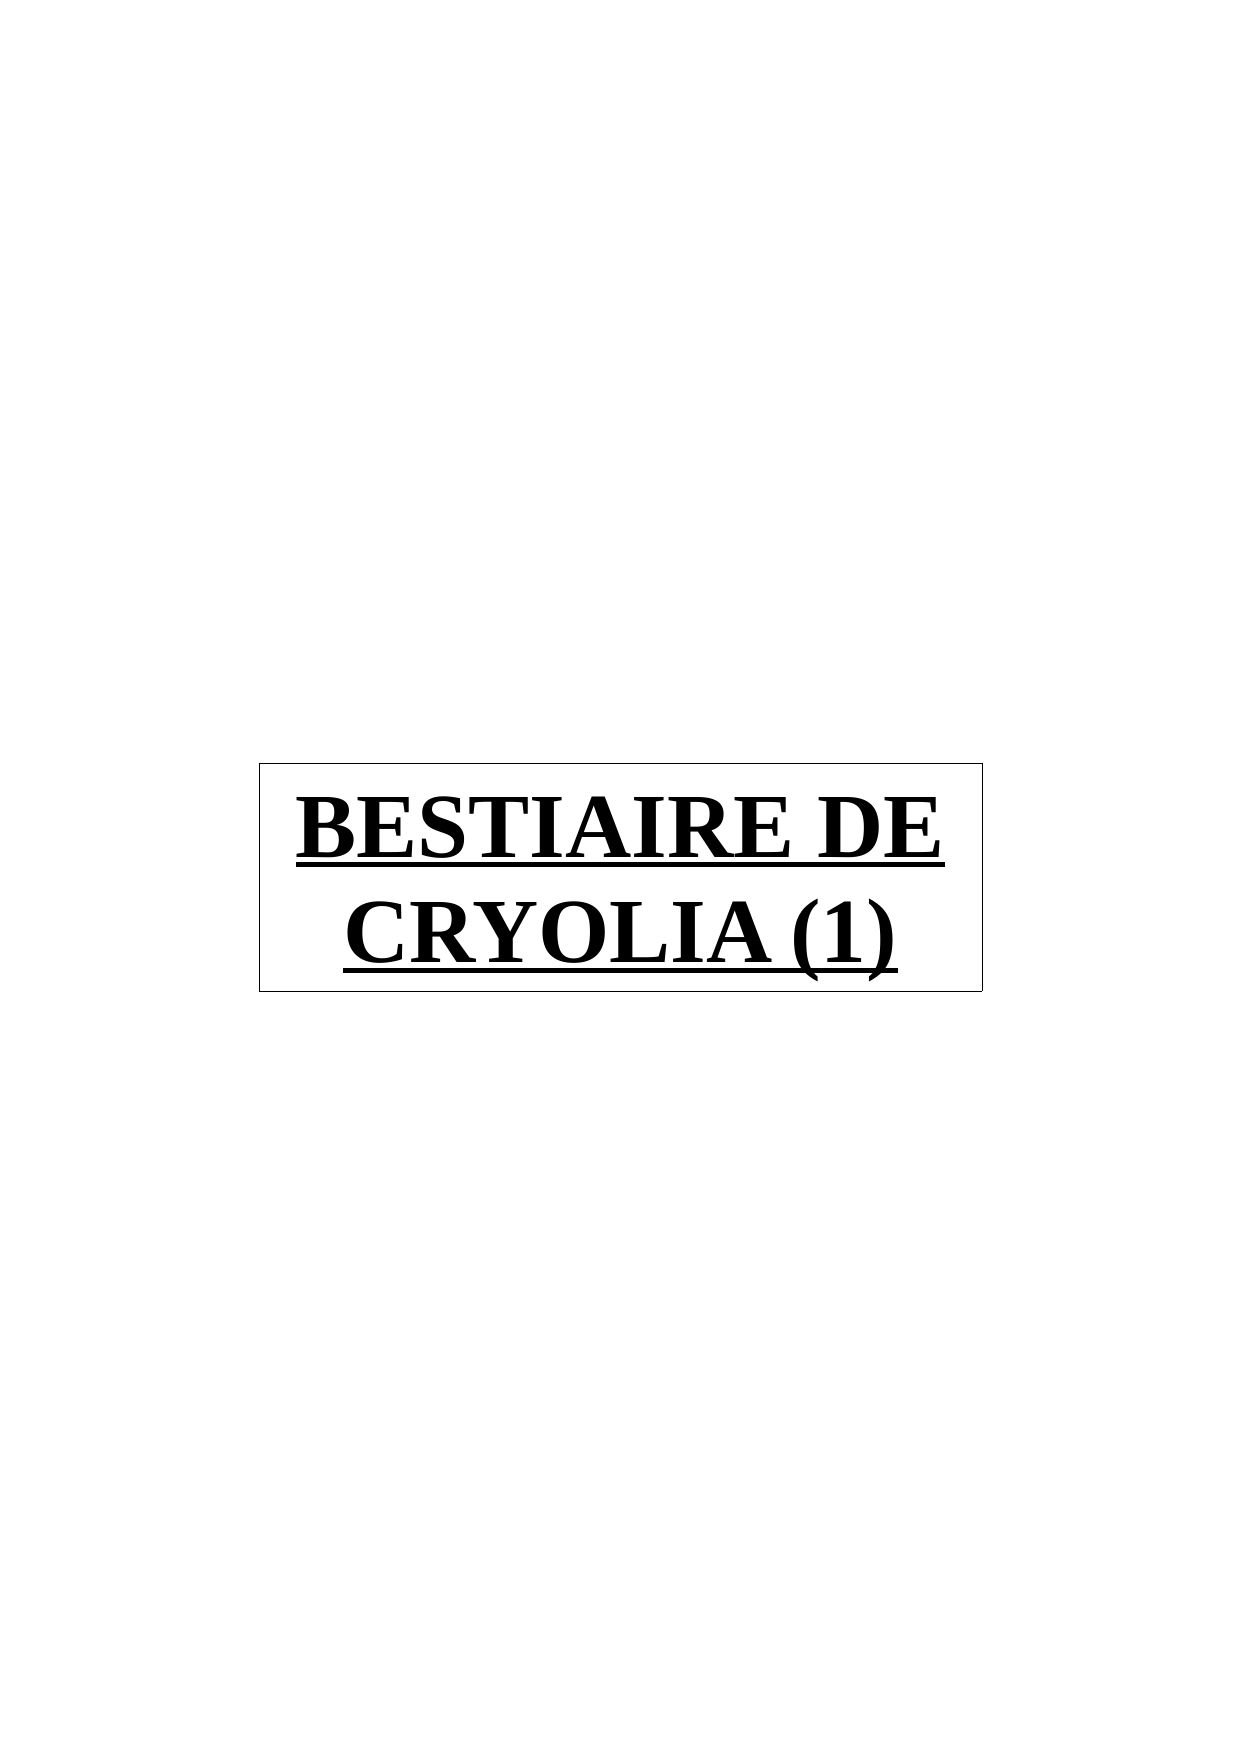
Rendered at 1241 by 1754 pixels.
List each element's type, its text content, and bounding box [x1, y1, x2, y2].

text BESTIAIRE DE CRYOLIA (1) [267, 772, 973, 982]
